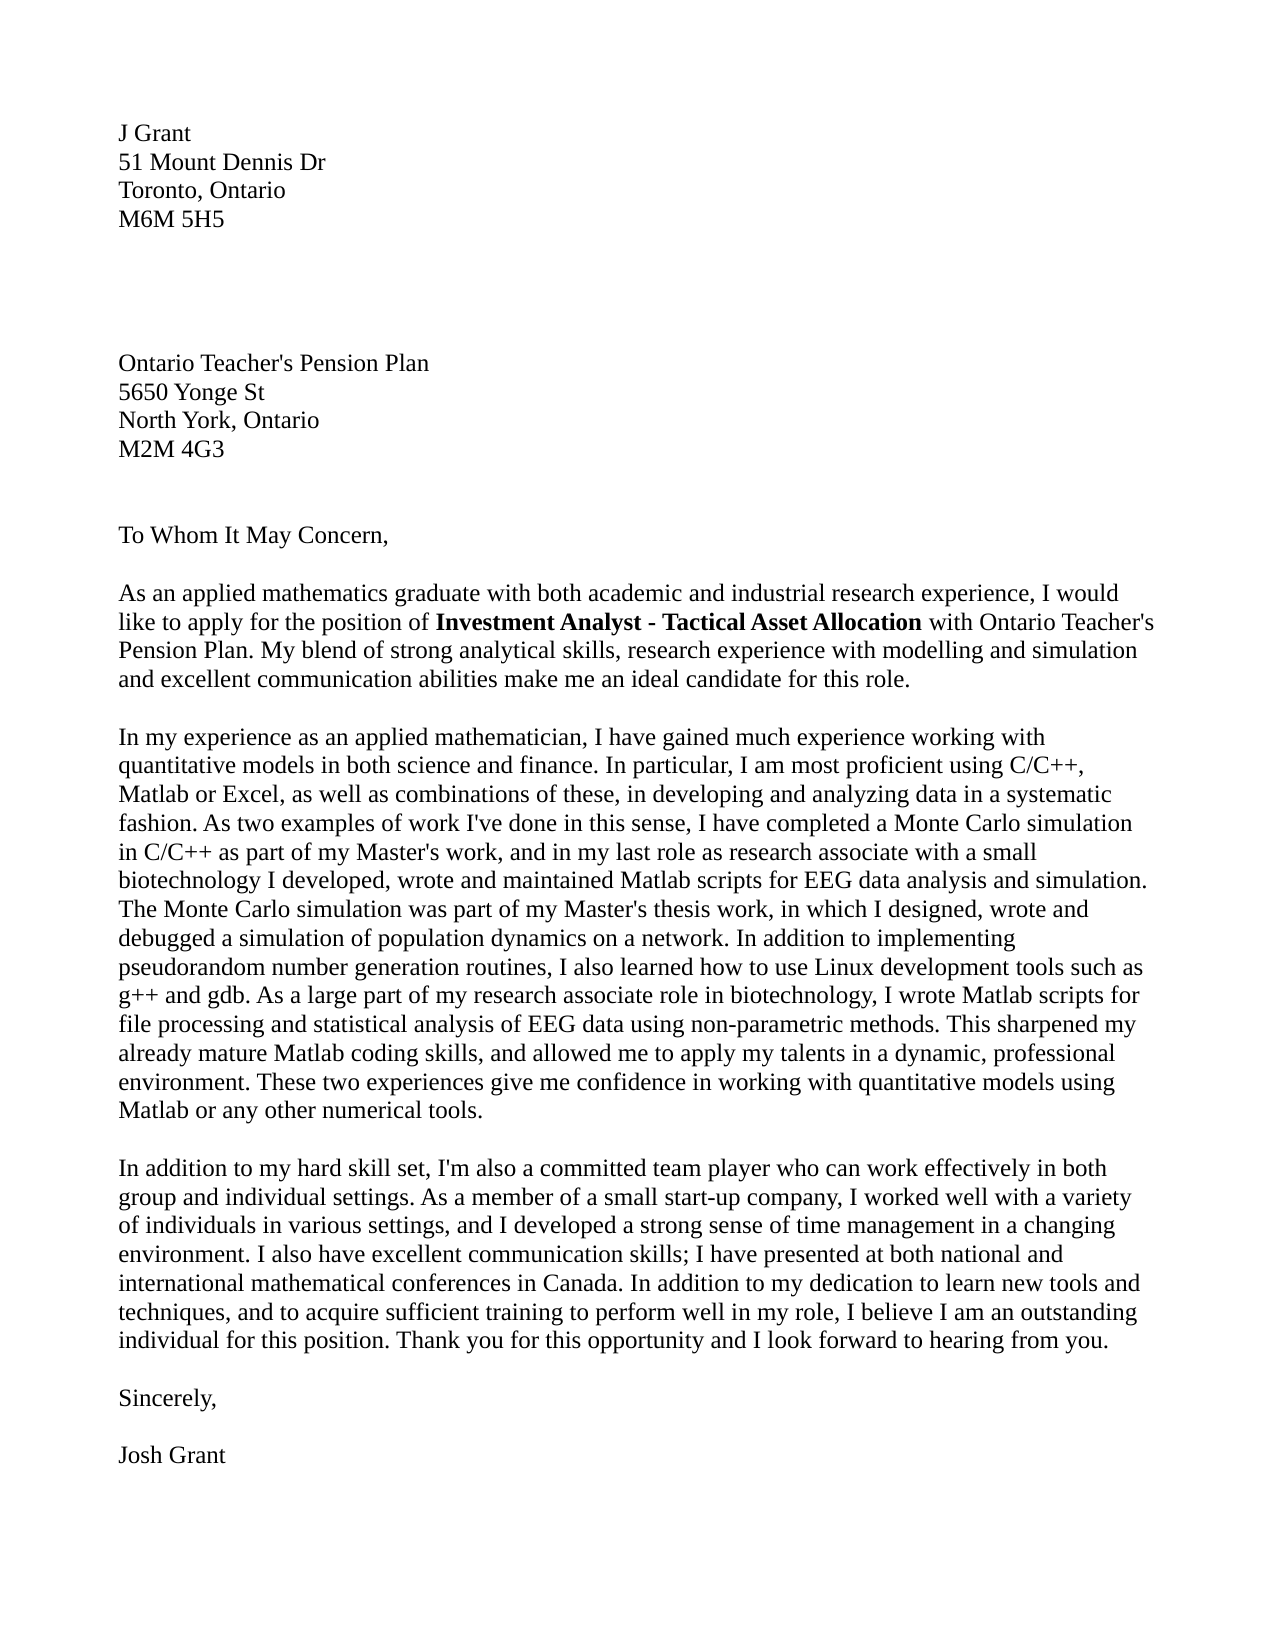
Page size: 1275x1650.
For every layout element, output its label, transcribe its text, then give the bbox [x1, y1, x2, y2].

text M2M 4G3 [118, 434, 1157, 463]
text To Whom It May Concern, [118, 521, 1157, 549]
text 5650 Yonge St North York, Ontario [118, 377, 1157, 434]
text Toronto, Ontario [118, 176, 1157, 204]
text In addition to my hard skill set, I'm also a committed team player who can work effectively in both group and individual settings. As a member of a small start-up company, I worked well with a variety of individuals in various settings, and I developed a strong sense of time management in a changing environment. I also have excellent communication skills; I have presented at both national and international mathematical conferences in Canada. In addition to my dedication to learn new tools and techniques, and to acquire sufficient training to perform well in my role, I believe I am an outstanding individual for this position. Thank you for this opportunity and I look forward to hearing from you. [118, 1153, 1157, 1354]
text Sincerely, [118, 1383, 1157, 1412]
text Josh Grant [118, 1441, 1157, 1469]
text J Grant [118, 118, 1157, 147]
text 51 Mount Dennis Dr [118, 147, 1157, 176]
text As an applied mathematics graduate with both academic and industrial research experience, I would like to apply for the position of Investment Analyst - Tactical Asset Allocation with Ontario Teacher's Pension Plan. My blend of strong analytical skills, research experience with modelling and simulation and excellent communication abilities make me an ideal candidate for this role. [118, 578, 1157, 693]
text In my experience as an applied mathematician, I have gained much experience working with quantitative models in both science and finance. In particular, I am most proficient using C/C++, Matlab or Excel, as well as combinations of these, in developing and analyzing data in a systematic fashion. As two examples of work I've done in this sense, I have completed a Monte Carlo simulation in C/C++ as part of my Master's work, and in my last role as research associate with a small biotechnology I developed, wrote and maintained Matlab scripts for EEG data analysis and simulation. The Monte Carlo simulation was part of my Master's thesis work, in which I designed, wrote and debugged a simulation of population dynamics on a network. In addition to implementing pseudorandom number generation routines, I also learned how to use Linux development tools such as g++ and gdb. As a large part of my research associate role in biotechnology, I wrote Matlab scripts for file processing and statistical analysis of EEG data using non-parametric methods. This sharpened my already mature Matlab coding skills, and allowed me to apply my talents in a dynamic, professional environment. These two experiences give me confidence in working with quantitative models using Matlab or any other numerical tools. [118, 722, 1157, 1124]
text Ontario Teacher's Pension Plan [118, 348, 1157, 377]
text M6M 5H5 [118, 204, 1157, 233]
